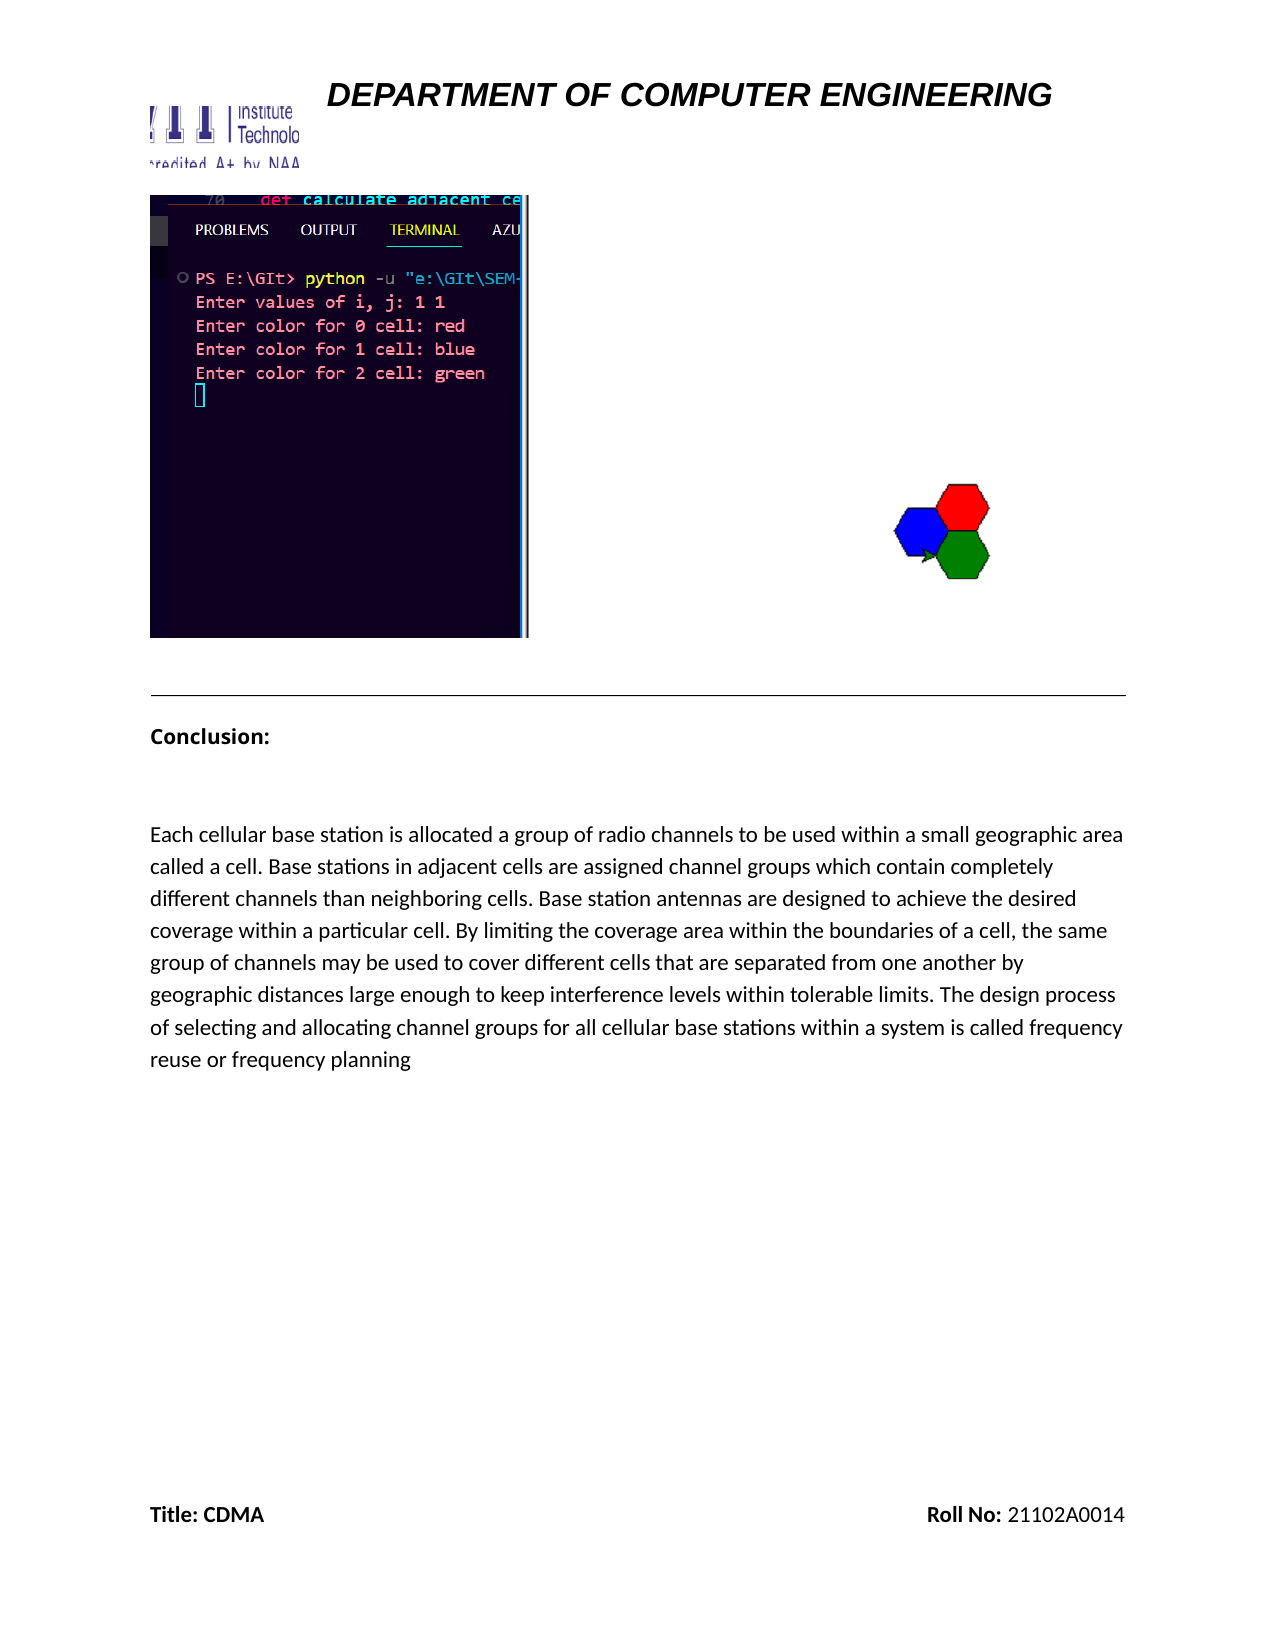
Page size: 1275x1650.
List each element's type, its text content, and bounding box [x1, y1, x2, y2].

text Conclusion: [150, 722, 1125, 751]
text Each cellular base station is allocated a group of radio channels to be used within a small geographic area called a cell. Base stations in adjacent cells are assigned channel groups which contain completely different channels than neighboring cells. Base station antennas are designed to achieve the desired coverage within a particular cell. By limiting the coverage area within the boundaries of a cell, the same group of channels may be used to cover different cells that are separated from one another by geographic distances large enough to keep interference levels within tolerable limits. The design process of selecting and allocating channel groups for all cellular base stations within a system is called frequency reuse or frequency planning [150, 787, 1125, 1073]
